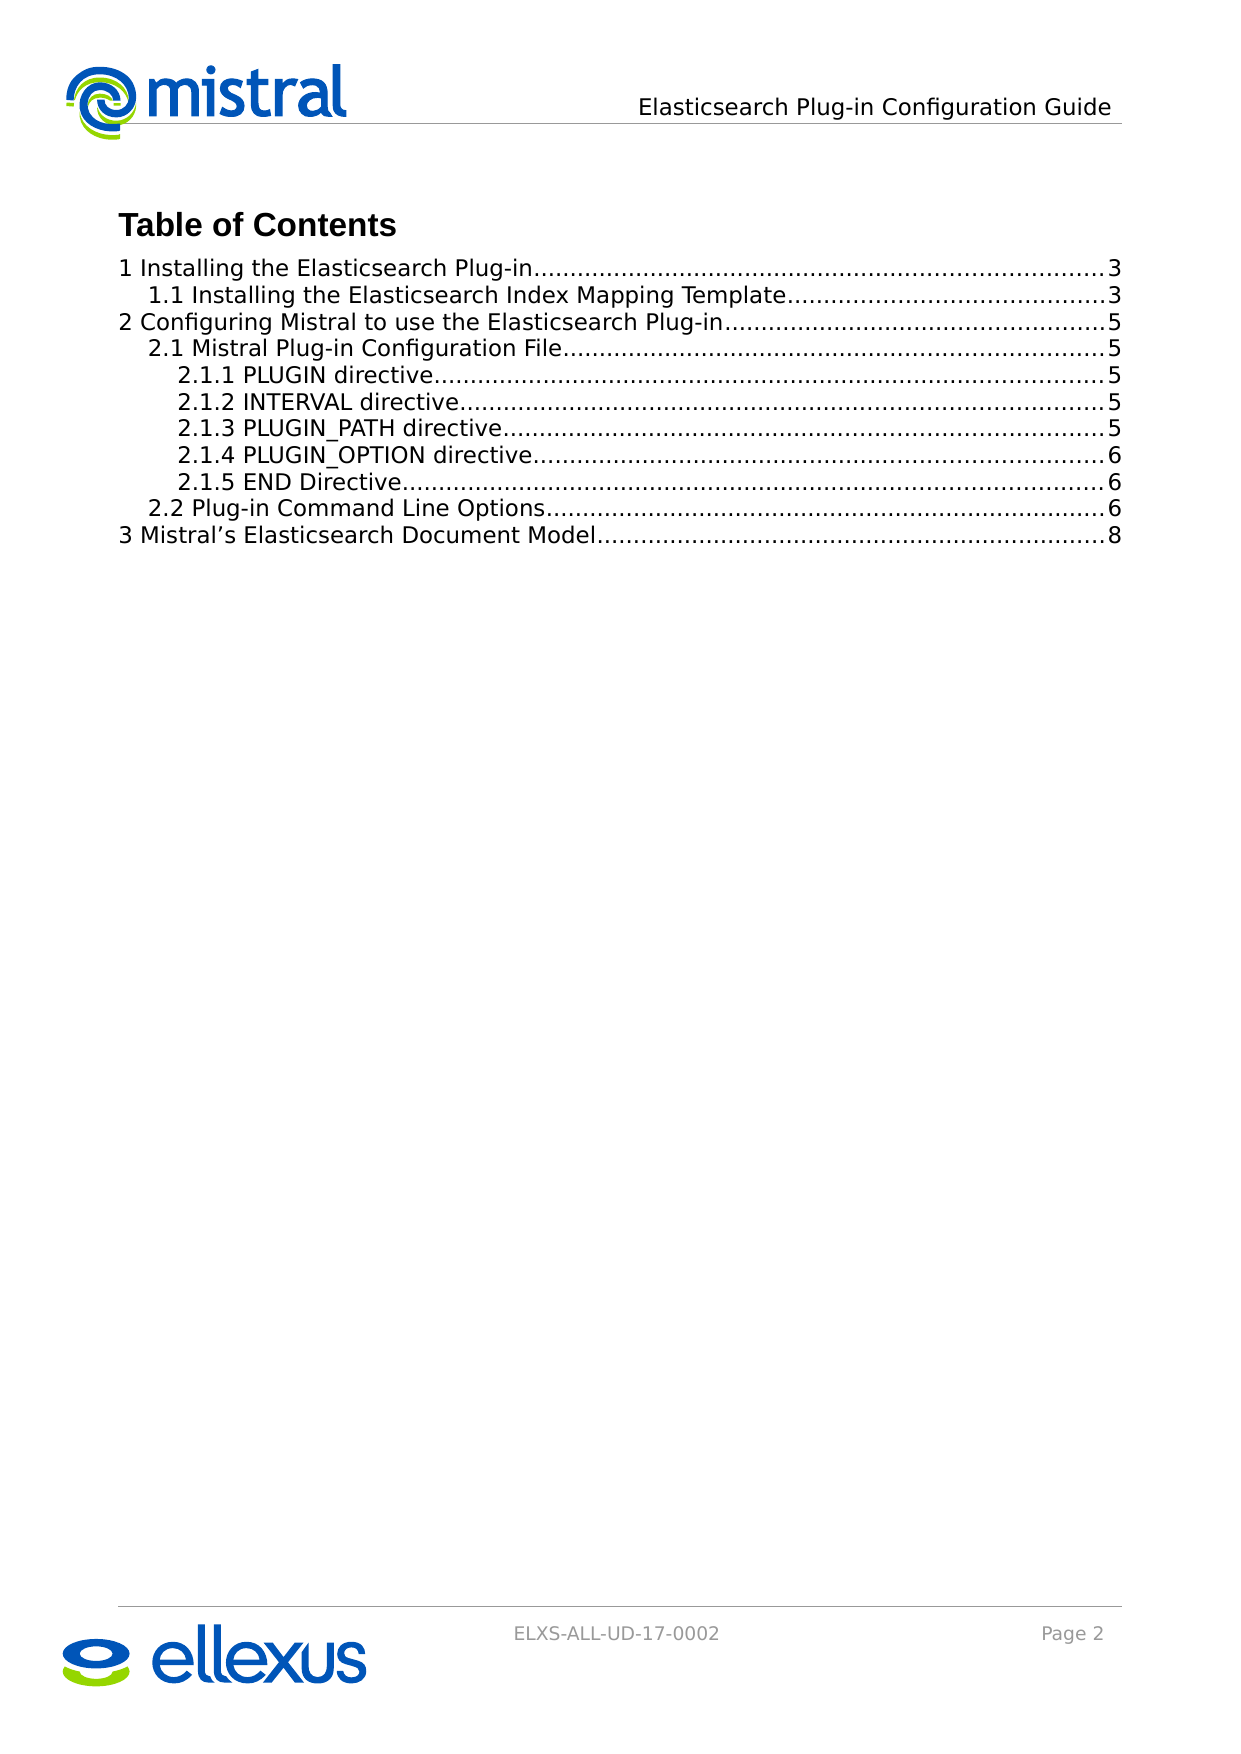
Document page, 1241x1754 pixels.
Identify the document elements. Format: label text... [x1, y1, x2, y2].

text 2.1.2 INTERVAL directive 5 [177, 389, 1122, 416]
text 1 Installing the Elasticsearch Plug-in 3 [118, 256, 1122, 282]
text 2.1.3 PLUGIN_PATH directive 5 [177, 416, 1122, 442]
text 2.1 Mistral Plug-in Configuration File 5 [148, 336, 1122, 362]
text 2.1.5 END Directive 6 [177, 469, 1122, 496]
text 3 Mistral’s Elasticsearch Document Model 8 [118, 522, 1122, 549]
text 1.1 Installing the Elasticsearch Index Mapping Template 3 [148, 282, 1122, 309]
text 2.2 Plug-in Command Line Options 6 [148, 496, 1122, 522]
text 2.1.4 PLUGIN_OPTION directive 6 [177, 442, 1122, 469]
text 2 Configuring Mistral to use the Elasticsearch Plug-in 5 [118, 309, 1122, 336]
subtitle Table of Contents [118, 205, 1122, 243]
text 2.1.1 PLUGIN directive 5 [177, 362, 1122, 389]
